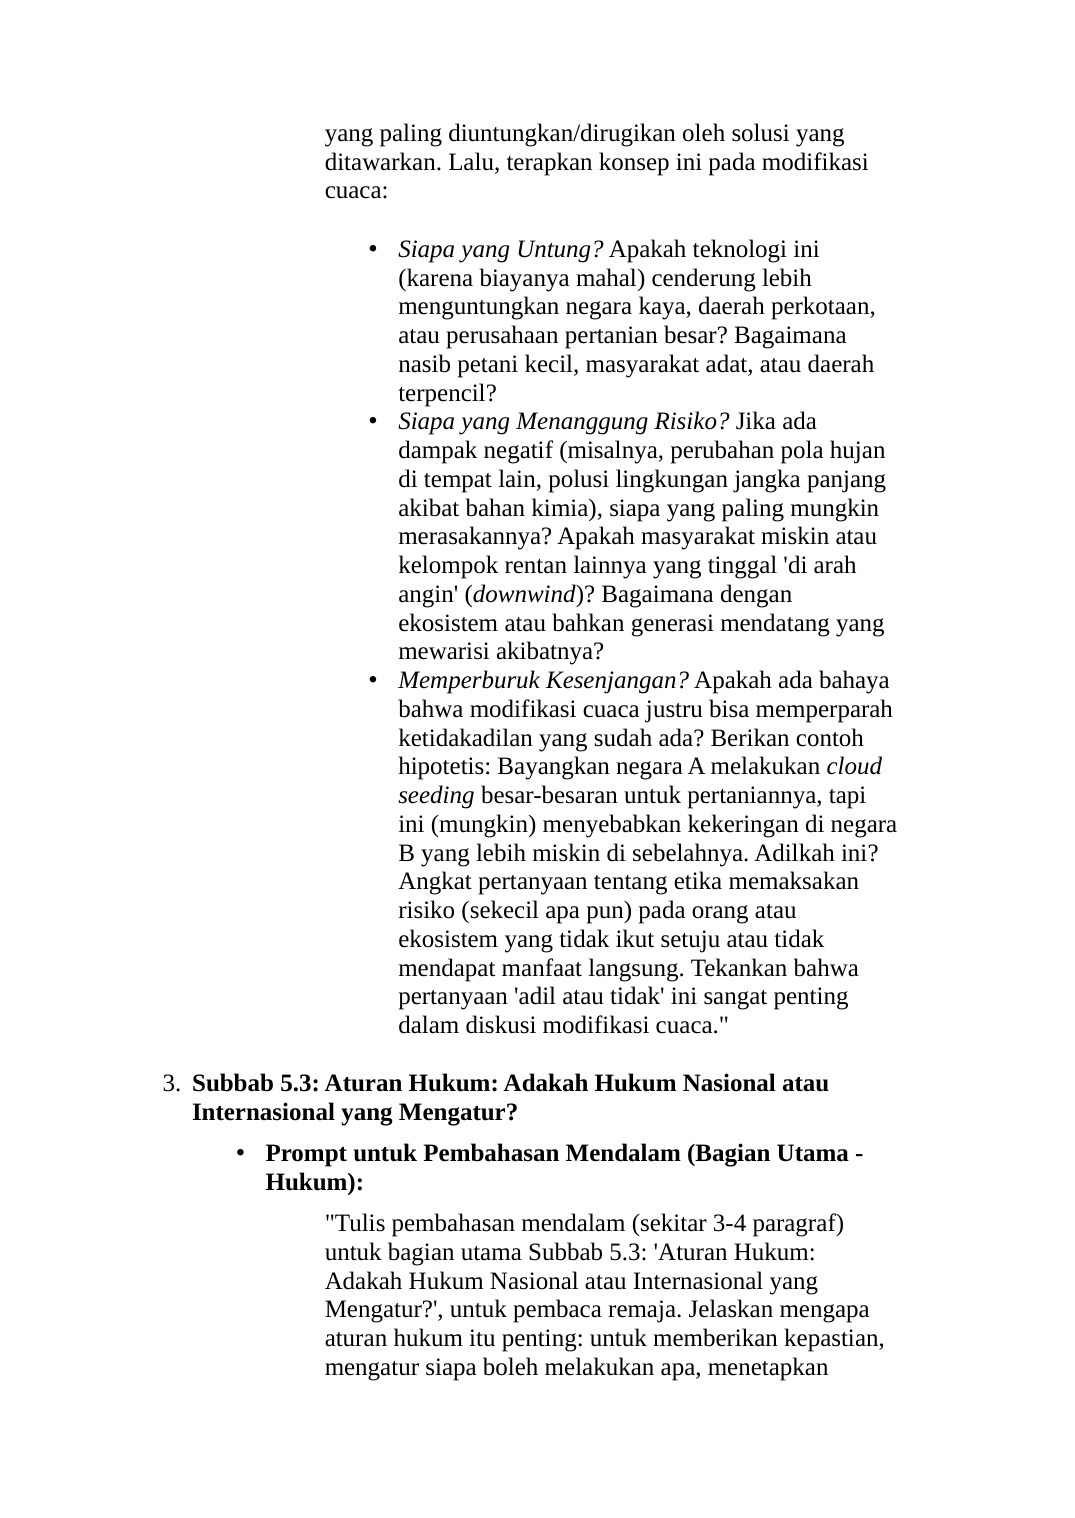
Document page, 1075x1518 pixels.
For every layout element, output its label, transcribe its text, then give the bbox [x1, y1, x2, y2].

list Siapa yang Menanggung Risiko? Jika ada dampak negatif (misalnya, perubahan pola hujan di tempat lain, polusi lingkungan jangka panjang akibat bahan kimia), siapa yang paling mungkin merasakannya? Apakah masyarakat miskin atau kelompok rentan lainnya yang tinggal 'di arah angin' (downwind)? Bagaimana dengan ekosistem atau bahkan generasi mendatang yang mewarisi akibatnya? [369, 406, 898, 665]
list Memperburuk Kesenjangan? Apakah ada bahaya bahwa modifikasi cuaca justru bisa memperparah ketidakadilan yang sudah ada? Berikan contoh hipotetis: Bayangkan negara A melakukan cloud seeding besar-besaran untuk pertaniannya, tapi ini (mungkin) menyebabkan kekeringan di negara B yang lebih miskin di sebelahnya. Adilkah ini? Angkat pertanyaan tentang etika memaksakan risiko (sekecil apa pun) pada orang atau ekosistem yang tidak ikut setuju atau tidak mendapat manfaat langsung. Tekankan bahwa pertanyaan 'adil atau tidak' ini sangat penting dalam diskusi modifikasi cuaca." [369, 665, 898, 1039]
list Prompt untuk Pembahasan Mendalam (Bagian Utama - Hukum): [236, 1138, 957, 1196]
list yang paling diuntungkan/dirugikan oleh solusi yang ditawarkan. Lalu, terapkan konsep ini pada modifikasi cuaca: [295, 118, 898, 204]
list "Tulis pembahasan mendalam (sekitar 3-4 paragraf) untuk bagian utama Subbab 5.3: 'Aturan Hukum: Adakah Hukum Nasional atau Internasional yang Mengatur?', untuk pembaca remaja. Jelaskan mengapa aturan hukum itu penting: untuk memberikan kepastian, mengatur siapa boleh melakukan apa, menetapkan [295, 1208, 898, 1381]
list Subbab 5.3: Aturan Hukum: Adakah Hukum Nasional atau Internasional yang Mengatur? [162, 1068, 957, 1126]
list Siapa yang Untung? Apakah teknologi ini (karena biayanya mahal) cenderung lebih menguntungkan negara kaya, daerah perkotaan, atau perusahaan pertanian besar? Bagaimana nasib petani kecil, masyarakat adat, atau daerah terpencil? [369, 234, 898, 406]
